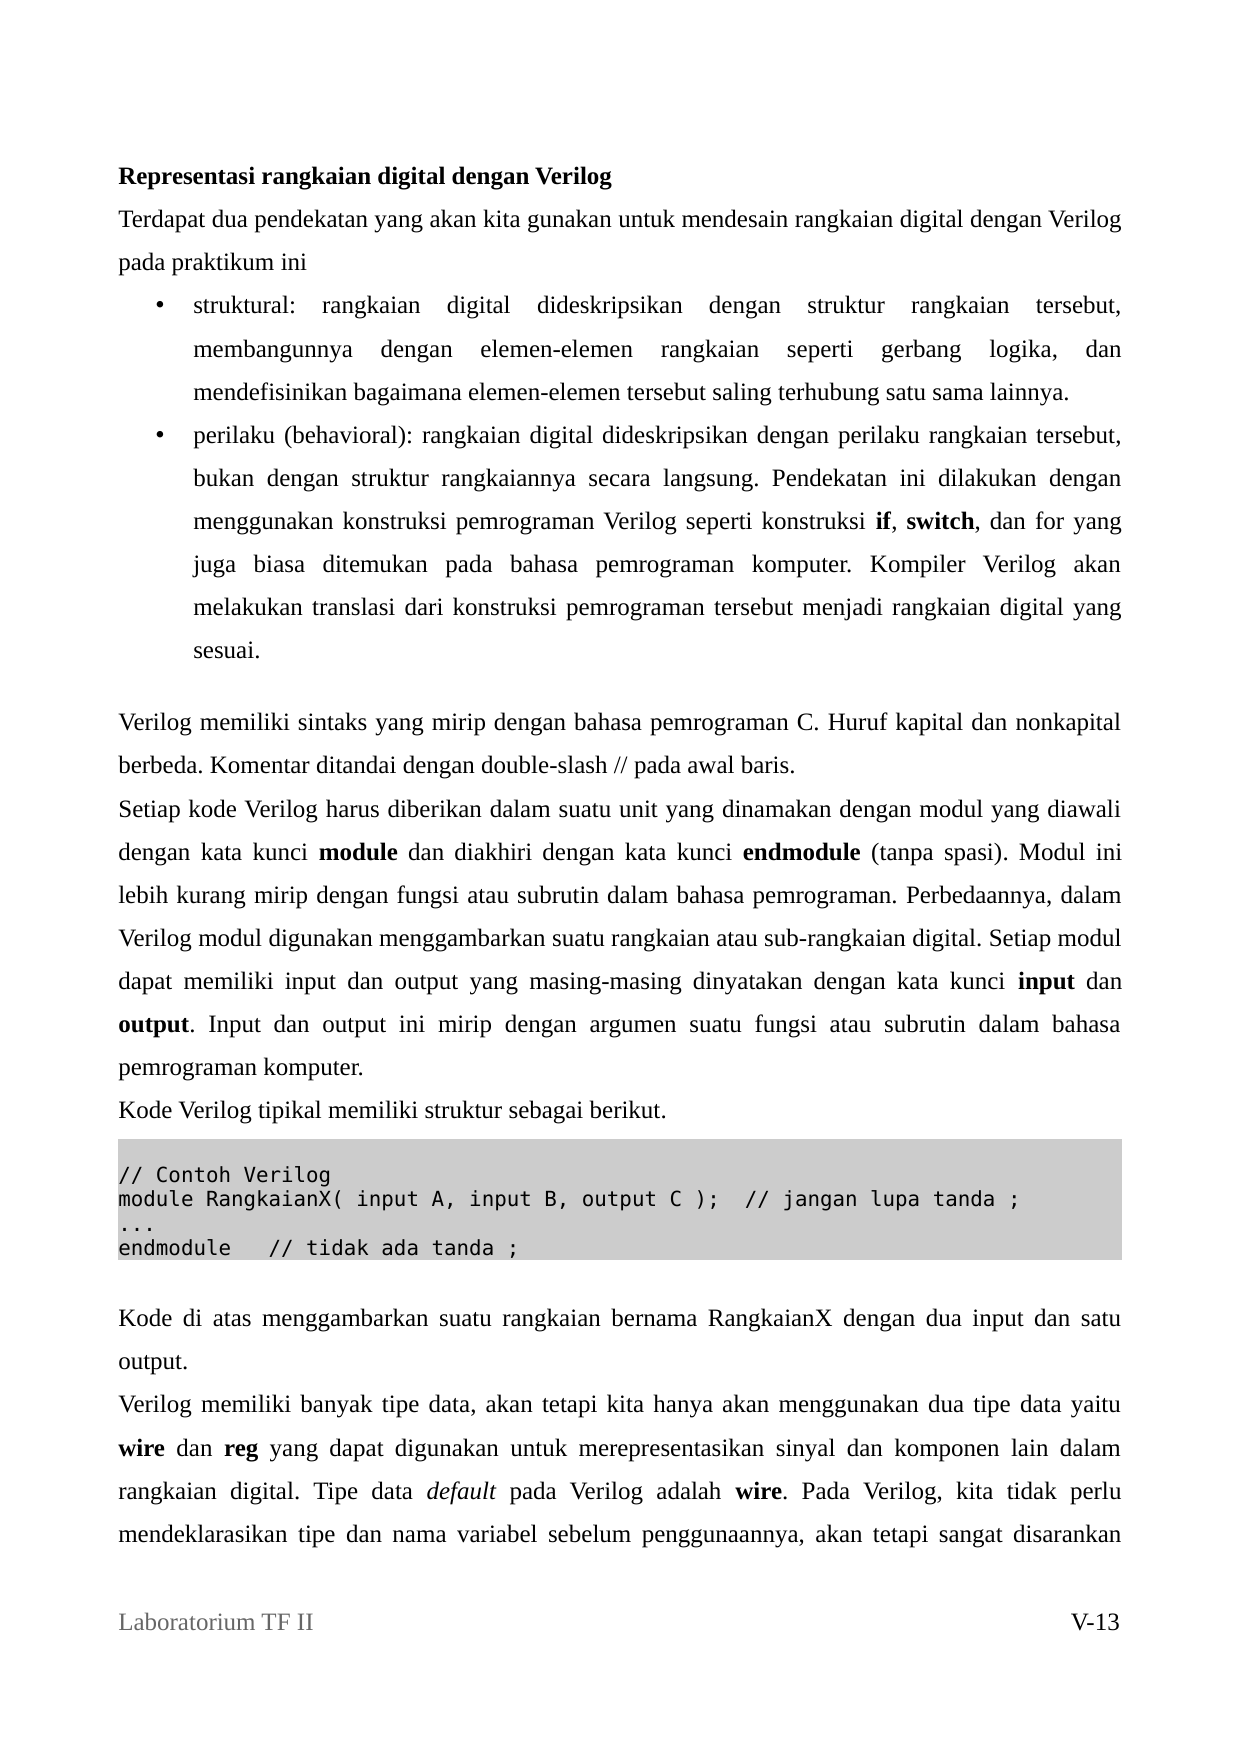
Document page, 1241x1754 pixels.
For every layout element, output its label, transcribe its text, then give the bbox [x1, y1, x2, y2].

text ... [118, 1212, 1122, 1236]
text Kode di atas menggambarkan suatu rangkaian bernama RangkaianX dengan dua input dan satu output. [118, 1303, 1122, 1375]
text Verilog memiliki banyak tipe data, akan tetapi kita hanya akan menggunakan dua tipe data yaitu wire dan reg yang dapat digunakan untuk merepresentasikan sinyal dan komponen lain dalam rangkaian digital. Tipe data default pada Verilog adalah wire. Pada Verilog, kita tidak perlu mendeklarasikan tipe dan nama variabel sebelum penggunaannya, akan tetapi sangat disarankan [118, 1389, 1122, 1548]
text module RangkaianX( input A, input B, output C ); // jangan lupa tanda ; [118, 1187, 1122, 1212]
text endmodule // tidak ada tanda ; [118, 1236, 1122, 1260]
list perilaku (behavioral): rangkaian digital dideskripsikan dengan perilaku rangkaian tersebut, bukan dengan struktur rangkaiannya secara langsung. Pendekatan ini dilakukan dengan menggunakan konstruksi pemrograman Verilog seperti konstruksi if, switch, dan for yang juga biasa ditemukan pada bahasa pemrograman komputer. Kompiler Verilog akan melakukan translasi dari konstruksi pemrograman tersebut menjadi rangkaian digital yang sesuai. [156, 420, 1122, 664]
text Representasi rangkaian digital dengan Verilog [118, 161, 1122, 190]
text Setiap kode Verilog harus diberikan dalam suatu unit yang dinamakan dengan modul yang diawali dengan kata kunci module dan diakhiri dengan kata kunci endmodule (tanpa spasi). Modul ini lebih kurang mirip dengan fungsi atau subrutin dalam bahasa pemrograman. Perbedaannya, dalam Verilog modul digunakan menggambarkan suatu rangkaian atau sub-rangkaian digital. Setiap modul dapat memiliki input dan output yang masing-masing dinyatakan dengan kata kunci input dan output. Input dan output ini mirip dengan argumen suatu fungsi atau subrutin dalam bahasa pemrograman komputer. [118, 794, 1122, 1081]
text Terdapat dua pendekatan yang akan kita gunakan untuk mendesain rangkaian digital dengan Verilog pada praktikum ini [118, 204, 1122, 276]
text Kode Verilog tipikal memiliki struktur sebagai berikut. [118, 1096, 1122, 1124]
list struktural: rangkaian digital dideskripsikan dengan struktur rangkaian tersebut, membangunnya dengan elemen-elemen rangkaian seperti gerbang logika, dan mendefisinikan bagaimana elemen-elemen tersebut saling terhubung satu sama lainnya. [156, 291, 1122, 406]
text Verilog memiliki sintaks yang mirip dengan bahasa pemrograman C. Huruf kapital dan nonkapital berbeda. Komentar ditandai dengan double-slash // pada awal baris. [118, 707, 1122, 779]
text // Contoh Verilog [118, 1163, 1122, 1187]
